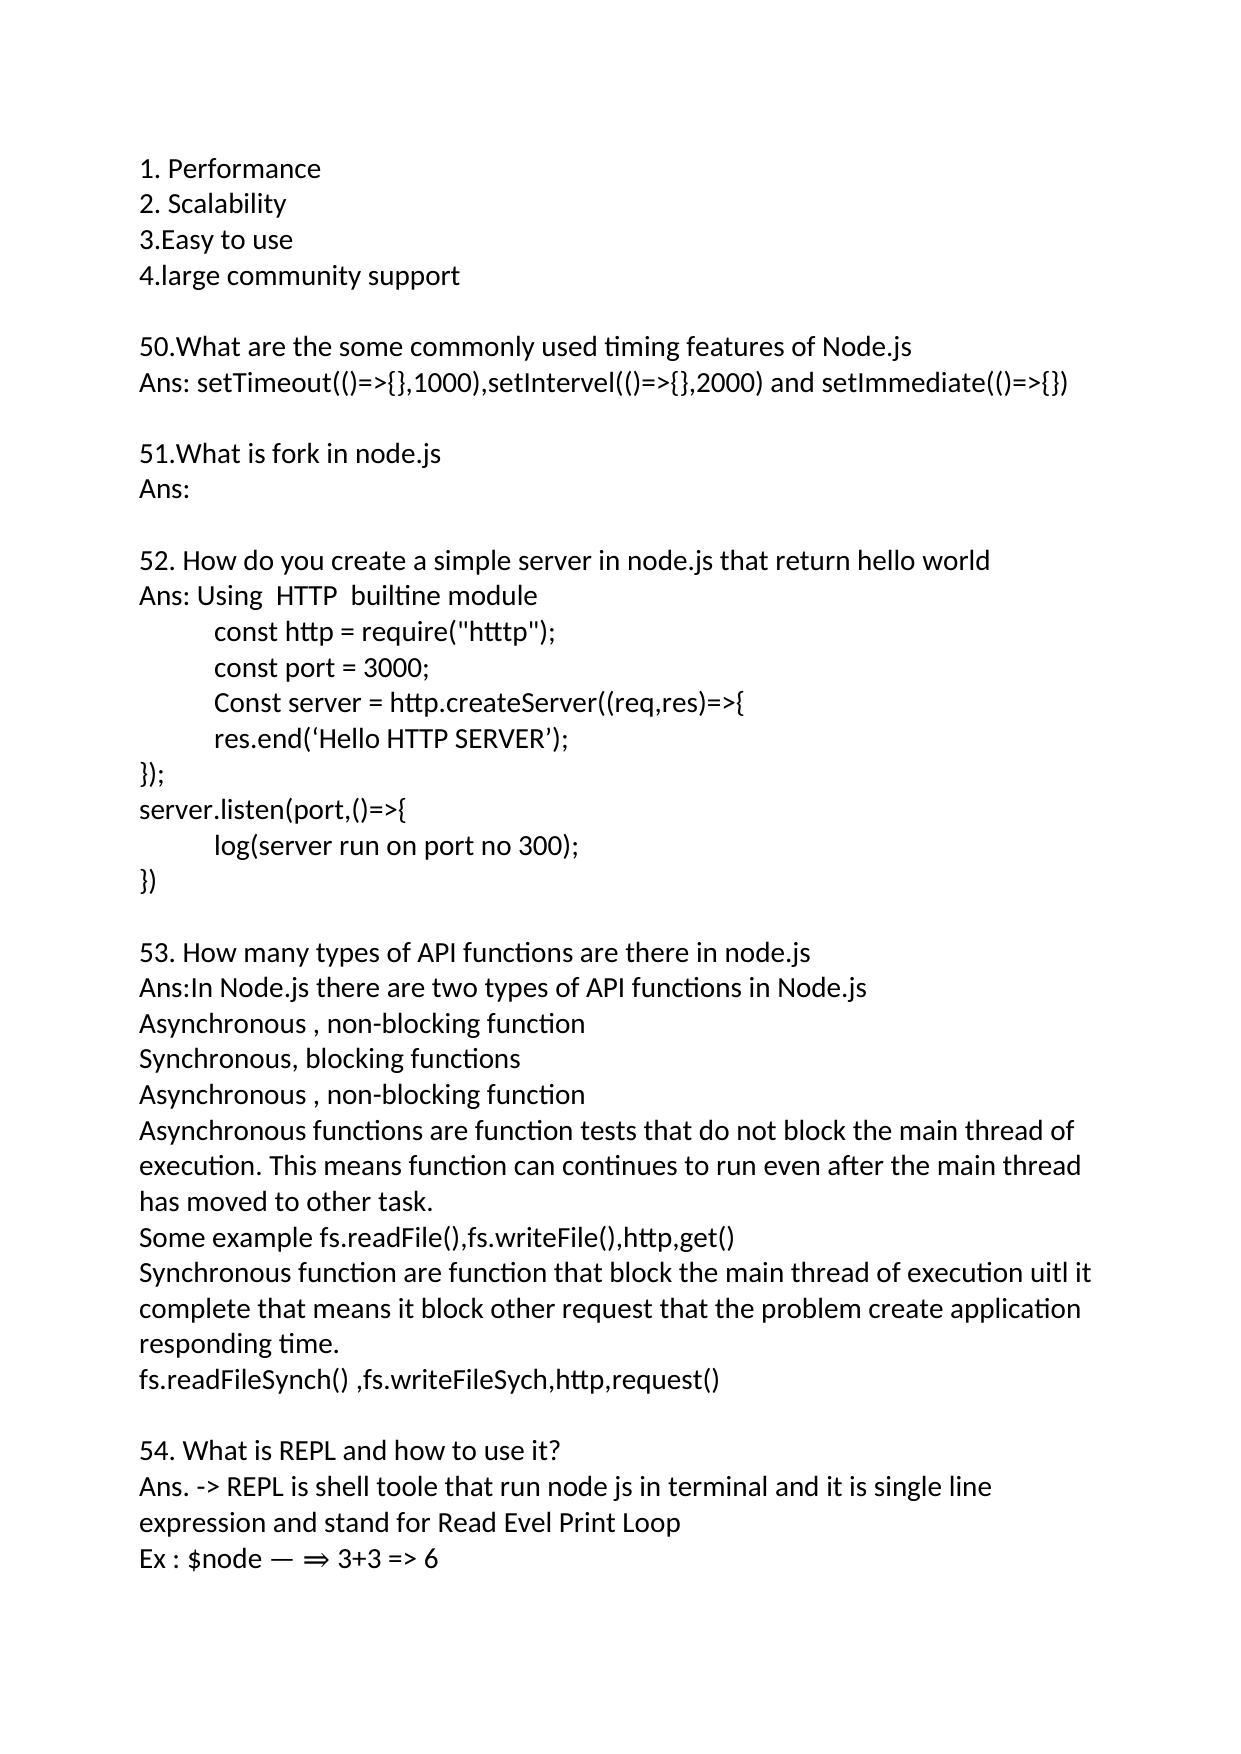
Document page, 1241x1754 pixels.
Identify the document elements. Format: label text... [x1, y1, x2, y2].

text const port = 3000; [139, 649, 1101, 684]
text 54. What is REPL and how to use it? [139, 1432, 1101, 1468]
text Ex : $node — ⇒ 3+3 => 6 [139, 1539, 1101, 1576]
text const http = require("htttp"); [139, 613, 1101, 649]
text Ans: Using HTTP builtine module [139, 577, 1101, 613]
text Asynchronous , non-blocking function [139, 1005, 1101, 1041]
text log(server run on port no 300); [139, 827, 1101, 862]
text Ans: [139, 471, 1101, 506]
text Synchronous, blocking functions [139, 1041, 1101, 1076]
text server.listen(port,()=>{ [139, 791, 1101, 827]
text }) [139, 862, 1101, 898]
text 51.What is fork in node.js [139, 435, 1101, 471]
text 53. How many types of API functions are there in node.js [139, 934, 1101, 969]
text 4.large community support [139, 257, 1101, 292]
text 2. Scalability [139, 186, 1101, 221]
text 1. Performance [139, 150, 1101, 186]
text res.end(‘Hello HTTP SERVER’); [139, 720, 1101, 756]
text 3.Easy to use [139, 221, 1101, 257]
text Ans. -> REPL is shell toole that run node js in terminal and it is single line expression and stand for Read Evel Print Loop [139, 1468, 1101, 1539]
text Asynchronous , non-blocking function [139, 1076, 1101, 1112]
text Ans:In Node.js there are two types of API functions in Node.js [139, 969, 1101, 1005]
text Asynchronous functions are function tests that do not block the main thread of execution. This means function can continues to run even after the main thread has moved to other task. [139, 1112, 1101, 1219]
text fs.readFileSynch() ,fs.writeFileSych,http,request() [139, 1361, 1101, 1397]
text }); [139, 756, 1101, 791]
text Ans: setTimeout(()=>{},1000),setIntervel(()=>{},2000) and setImmediate(()=>{}) [139, 364, 1101, 399]
text Some example fs.readFile(),fs.writeFile(),http,get() [139, 1219, 1101, 1254]
text Const server = http.createServer((req,res)=>{ [139, 684, 1101, 720]
text 52. How do you create a simple server in node.js that return hello world [139, 542, 1101, 577]
text Synchronous function are function that block the main thread of execution uitl it complete that means it block other request that the problem create application responding time. [139, 1254, 1101, 1361]
text 50.What are the some commonly used timing features of Node.js [139, 328, 1101, 364]
